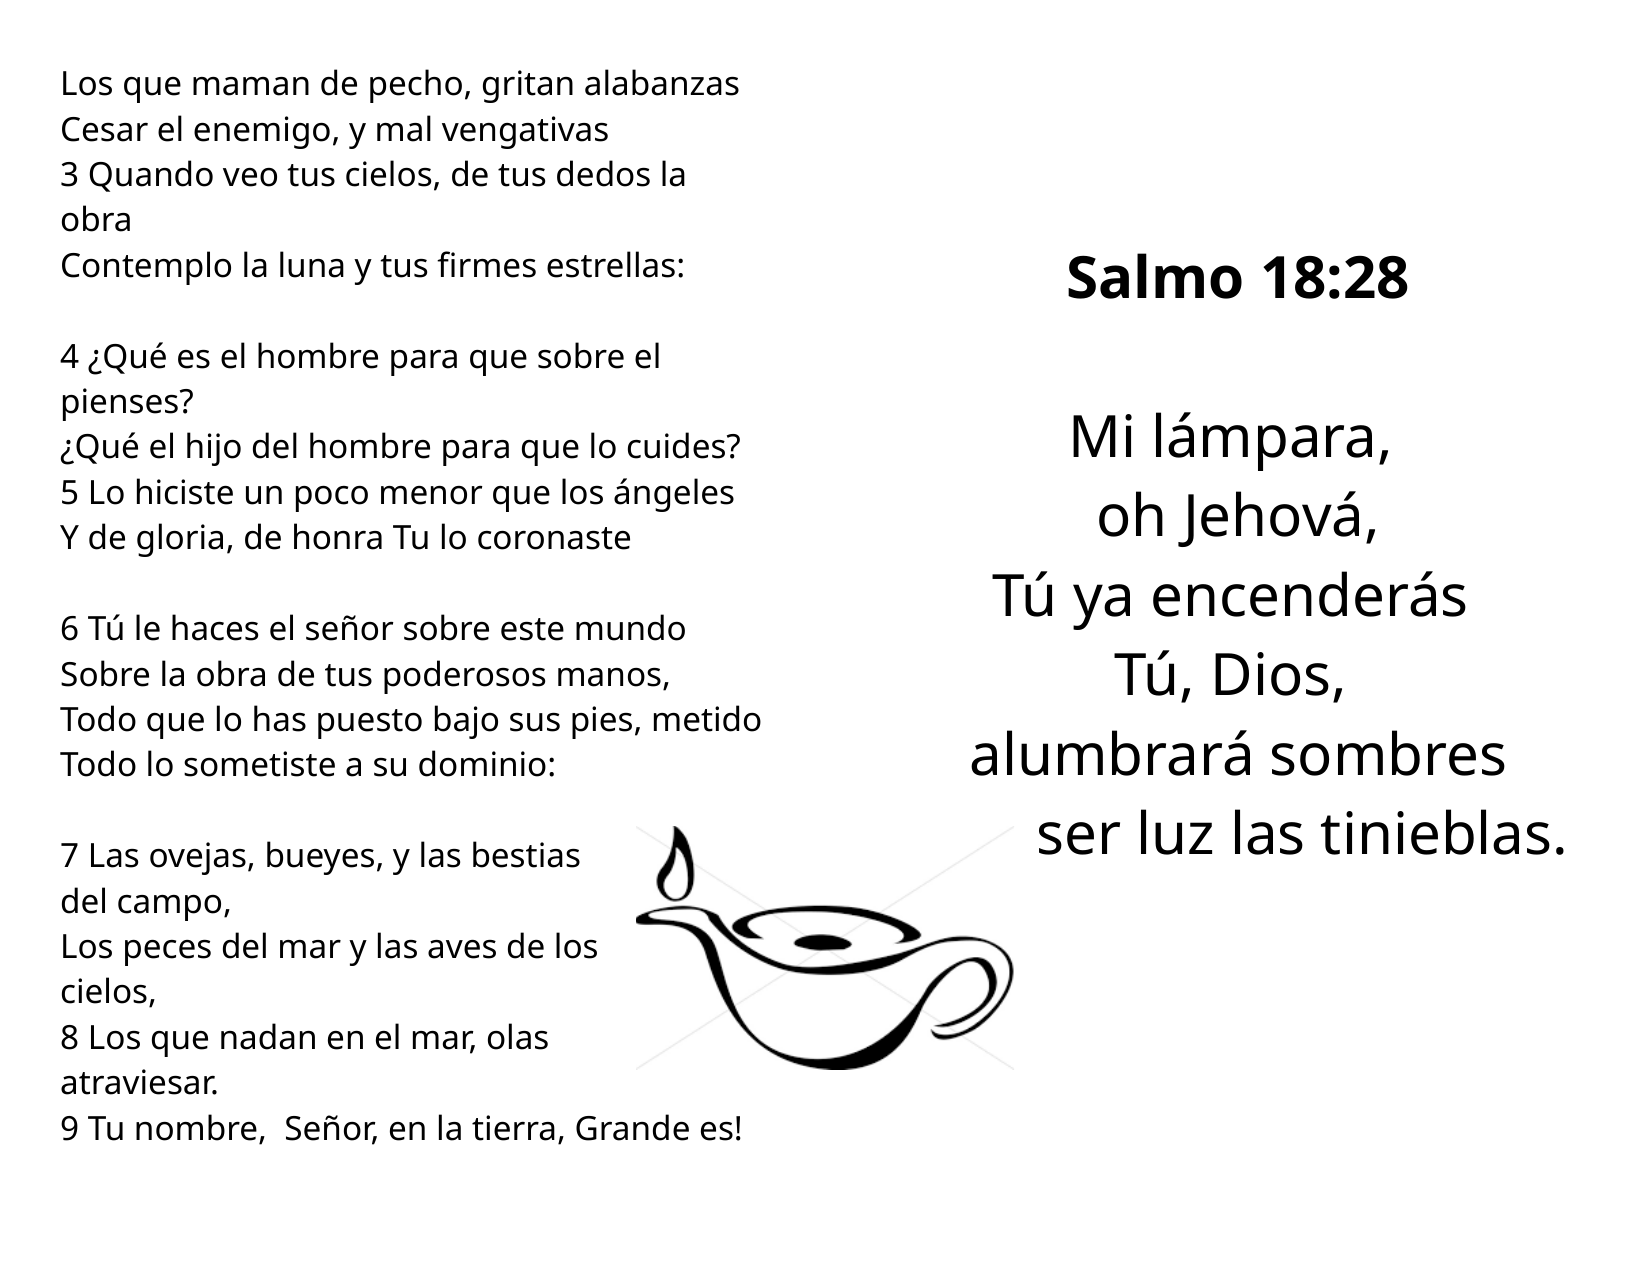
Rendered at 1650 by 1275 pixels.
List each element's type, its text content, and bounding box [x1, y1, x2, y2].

text Cesar el enemigo, y mal vengativas [60, 105, 763, 151]
text Mi lámpara, [886, 395, 1590, 474]
text Tú, Dios, [886, 633, 1590, 713]
text Todo que lo has puesto bajo sus pies, metido [60, 696, 763, 741]
text Salmo 18:28 [886, 236, 1590, 315]
text Sobre la obra de tus poderosos manos, [60, 650, 763, 696]
text Los que maman de pecho, gritan alabanzas [60, 60, 763, 105]
text Todo lo sometiste a su dominio: [60, 741, 763, 787]
text Los peces del mar y las aves de los cielos, [60, 923, 636, 1014]
text 9 Tu nombre, Señor, en la tierra, Grande es! [60, 1104, 763, 1150]
text 7 Las ovejas, bueyes, y las bestias del campo, [60, 832, 636, 923]
text oh Jehová, [886, 474, 1590, 554]
text ¿Qué el hijo del hombre para que lo cuides? [60, 423, 763, 469]
text 5 Lo hiciste un poco menor que los ángeles [60, 469, 763, 514]
text 4 ¿Qué es el hombre para que sobre el pienses? [60, 332, 763, 423]
text Tú ya encenderás [886, 554, 1590, 633]
text 3 Quando veo tus cielos, de tus dedos la obra [60, 151, 763, 242]
text 6 Tú le haces el señor sobre este mundo [60, 605, 763, 650]
text ser luz las tinieblas. [886, 792, 1590, 872]
text Contemplo la luna y tus firmes estrellas: [60, 242, 763, 287]
picture [636, 826, 1015, 1070]
text 8 Los que nadan en el mar, olas atraviesar. [60, 1014, 763, 1104]
text alumbrará sombres [886, 713, 1590, 792]
text Y de gloria, de honra Tu lo coronaste [60, 514, 763, 559]
